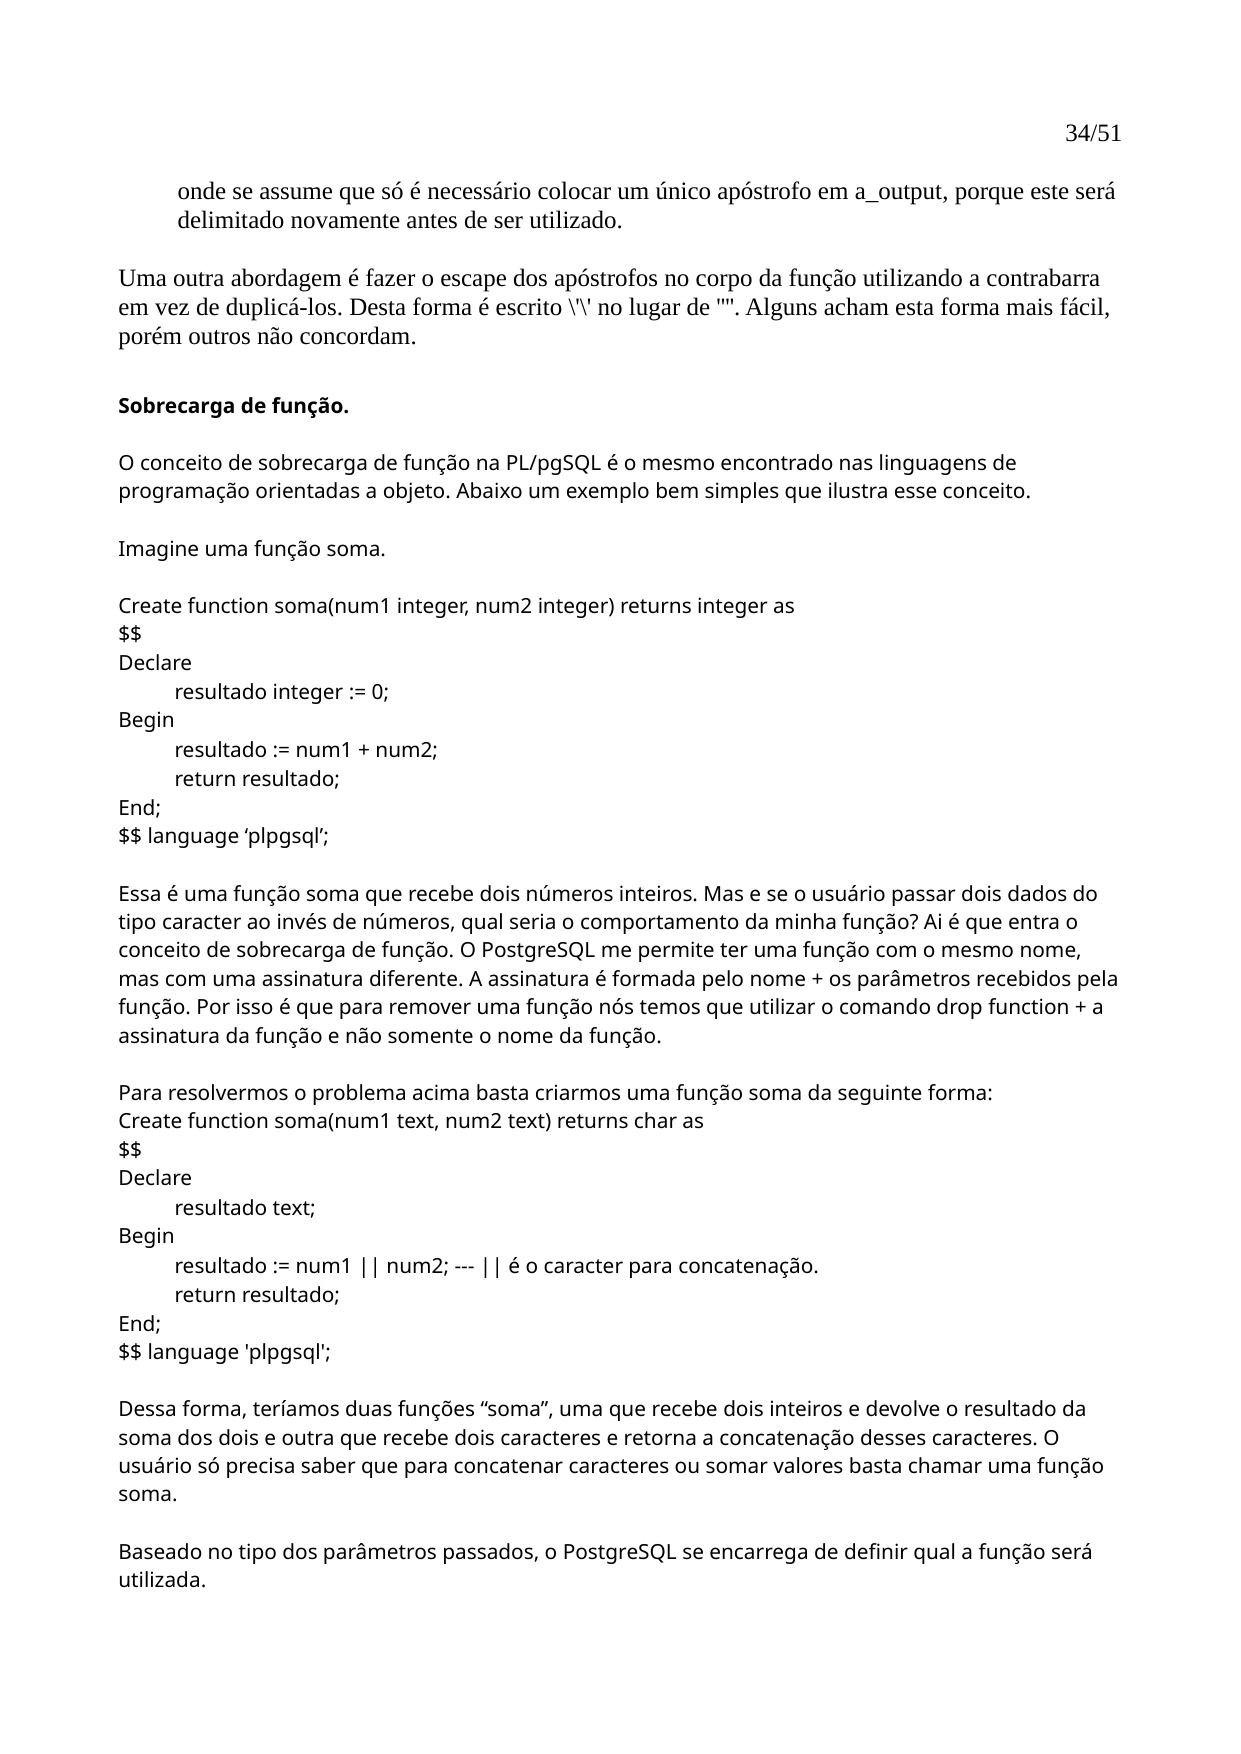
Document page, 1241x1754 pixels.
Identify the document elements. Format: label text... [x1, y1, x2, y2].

text resultado text; [118, 1192, 1122, 1221]
text End; [118, 1309, 1122, 1337]
text $$ [118, 619, 1122, 648]
list onde se assume que só é necessário colocar um único apóstrofo em a_output, porque este será delimitado novamente antes de ser utilizado. [177, 176, 1122, 234]
text Begin [118, 706, 1122, 734]
text Begin [118, 1221, 1122, 1250]
text return resultado; [118, 763, 1122, 793]
text $$ language ‘plpgsql’; [118, 821, 1122, 850]
text Baseado no tipo dos parâmetros passados, o PostgreSQL se encarrega de definir qual a função será utilizada. [118, 1537, 1122, 1594]
text $$ language 'plpgsql'; [118, 1337, 1122, 1366]
text End; [118, 793, 1122, 821]
text $$ [118, 1135, 1122, 1163]
text return resultado; [118, 1279, 1122, 1309]
text Imagine uma função soma. [118, 534, 1122, 562]
text resultado integer := 0; [118, 676, 1122, 706]
text Declare [118, 1163, 1122, 1192]
text Dessa forma, teríamos duas funções “soma”, uma que recebe dois inteiros e devolve o resultado da soma dos dois e outra que recebe dois caracteres e retorna a concatenação desses caracteres. O usuário só precisa saber que para concatenar caracteres ou somar valores basta chamar uma função soma. [118, 1394, 1122, 1508]
text Uma outra abordagem é fazer o escape dos apóstrofos no corpo da função utilizando a contrabarra em vez de duplicá-los. Desta forma é escrito \'\' no lugar de ''''. Alguns acham esta forma mais fácil, porém outros não concordam. [118, 263, 1122, 349]
text Create function soma(num1 integer, num2 integer) returns integer as [118, 591, 1122, 619]
text resultado := num1 + num2; [118, 734, 1122, 763]
text Para resolvermos o problema acima basta criarmos uma função soma da seguinte forma: [118, 1078, 1122, 1106]
text Declare [118, 648, 1122, 676]
text Sobrecarga de função. [118, 391, 1122, 419]
text Essa é uma função soma que recebe dois números inteiros. Mas e se o usuário passar dois dados do tipo caracter ao invés de números, qual seria o comportamento da minha função? Ai é que entra o conceito de sobrecarga de função. O PostgreSQL me permite ter uma função com o mesmo nome, mas com uma assinatura diferente. A assinatura é formada pelo nome + os parâmetros recebidos pela função. Por isso é que para remover uma função nós temos que utilizar o comando drop function + a assinatura da função e não somente o nome da função. [118, 879, 1122, 1049]
text resultado := num1 || num2; --- || é o caracter para concatenação. [118, 1250, 1122, 1279]
text Create function soma(num1 text, num2 text) returns char as [118, 1106, 1122, 1135]
text O conceito de sobrecarga de função na PL/pgSQL é o mesmo encontrado nas linguagens de programação orientadas a objeto. Abaixo um exemplo bem simples que ilustra esse conceito. [118, 448, 1122, 505]
